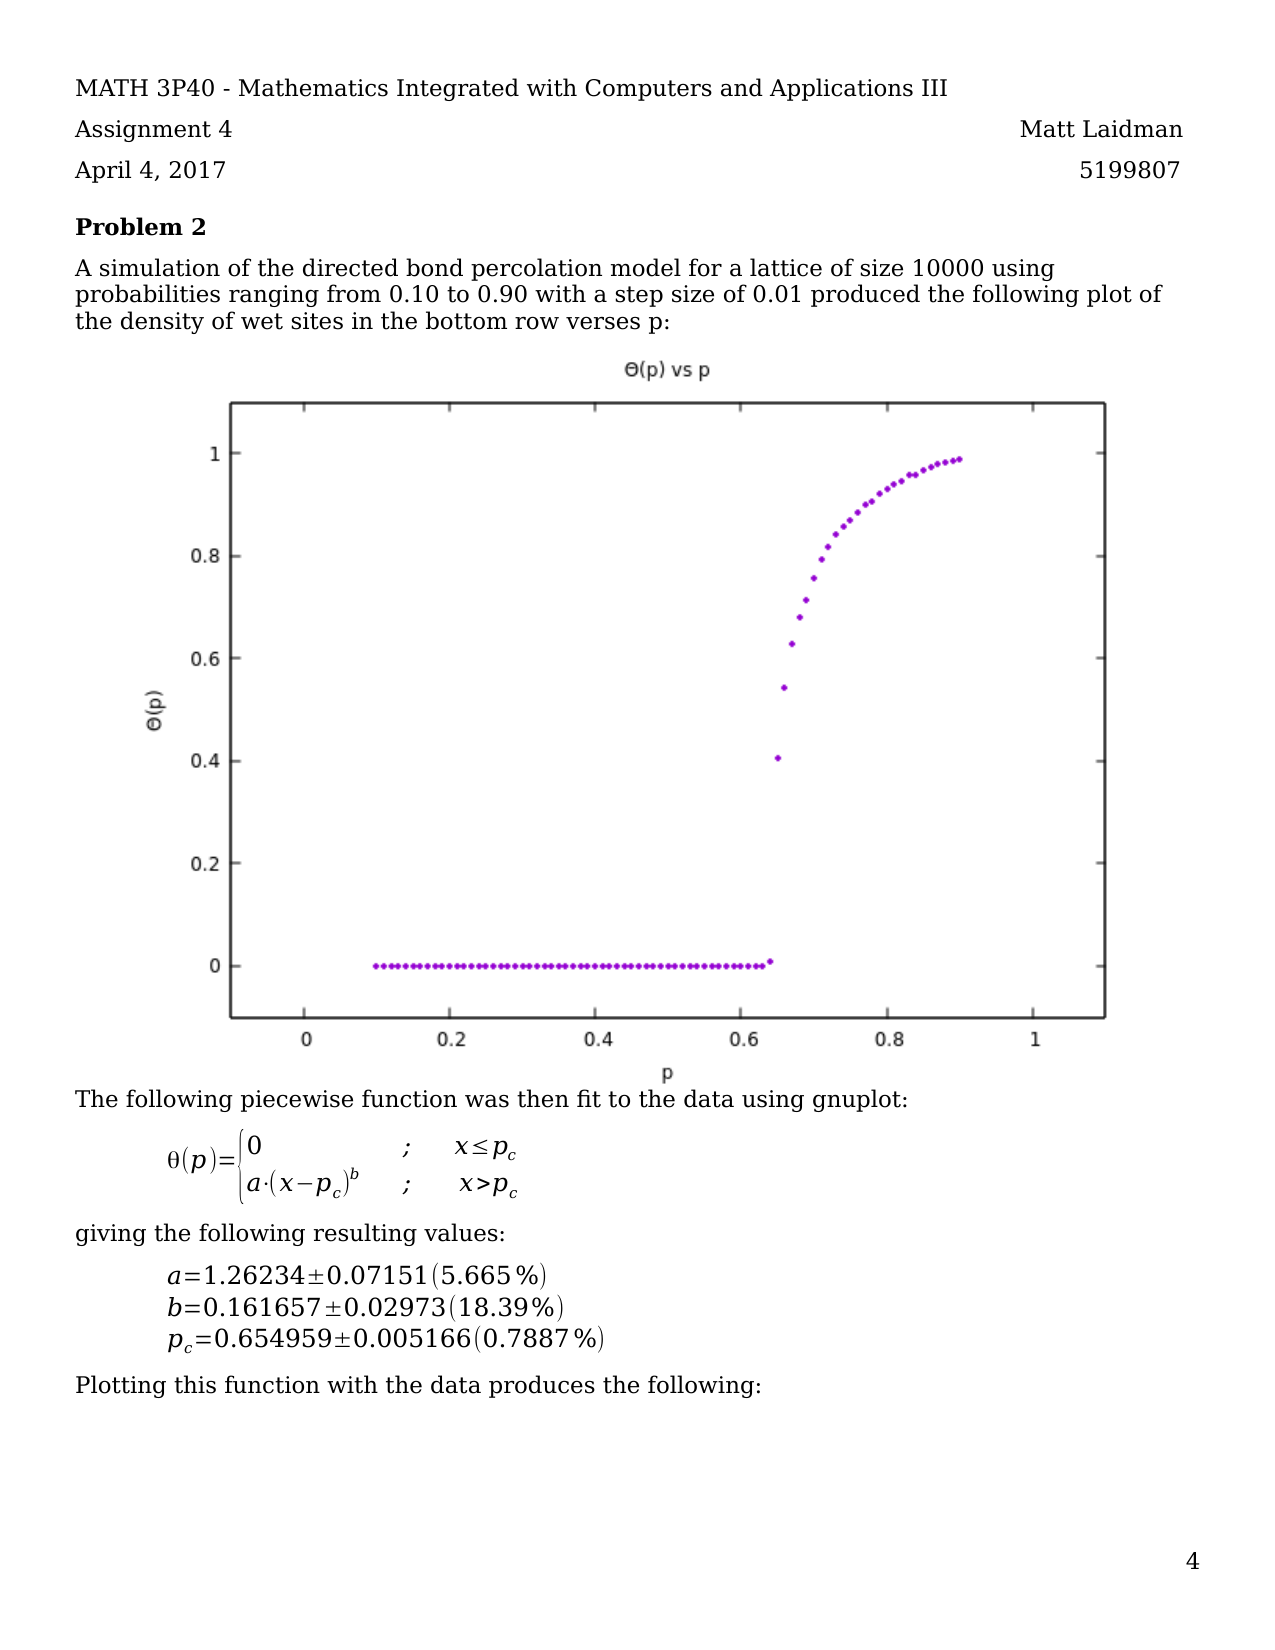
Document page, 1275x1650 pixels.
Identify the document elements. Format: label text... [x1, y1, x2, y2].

text Plotting this function with the data produces the following: [75, 1372, 1200, 1399]
text Problem 2 [75, 213, 1200, 240]
text The following piecewise function was then fit to the data using gnuplot: [75, 915, 1200, 1113]
text giving the following resulting values: [75, 1220, 1200, 1247]
text A simulation of the directed bond percolation model for a lattice of size 10000 using probabilities ranging from 0.10 to 0.90 with a step size of 0.01 produced the following plot of the density of wet sites in the bottom row verses p: [75, 255, 1200, 335]
picture [137, 336, 1138, 1087]
